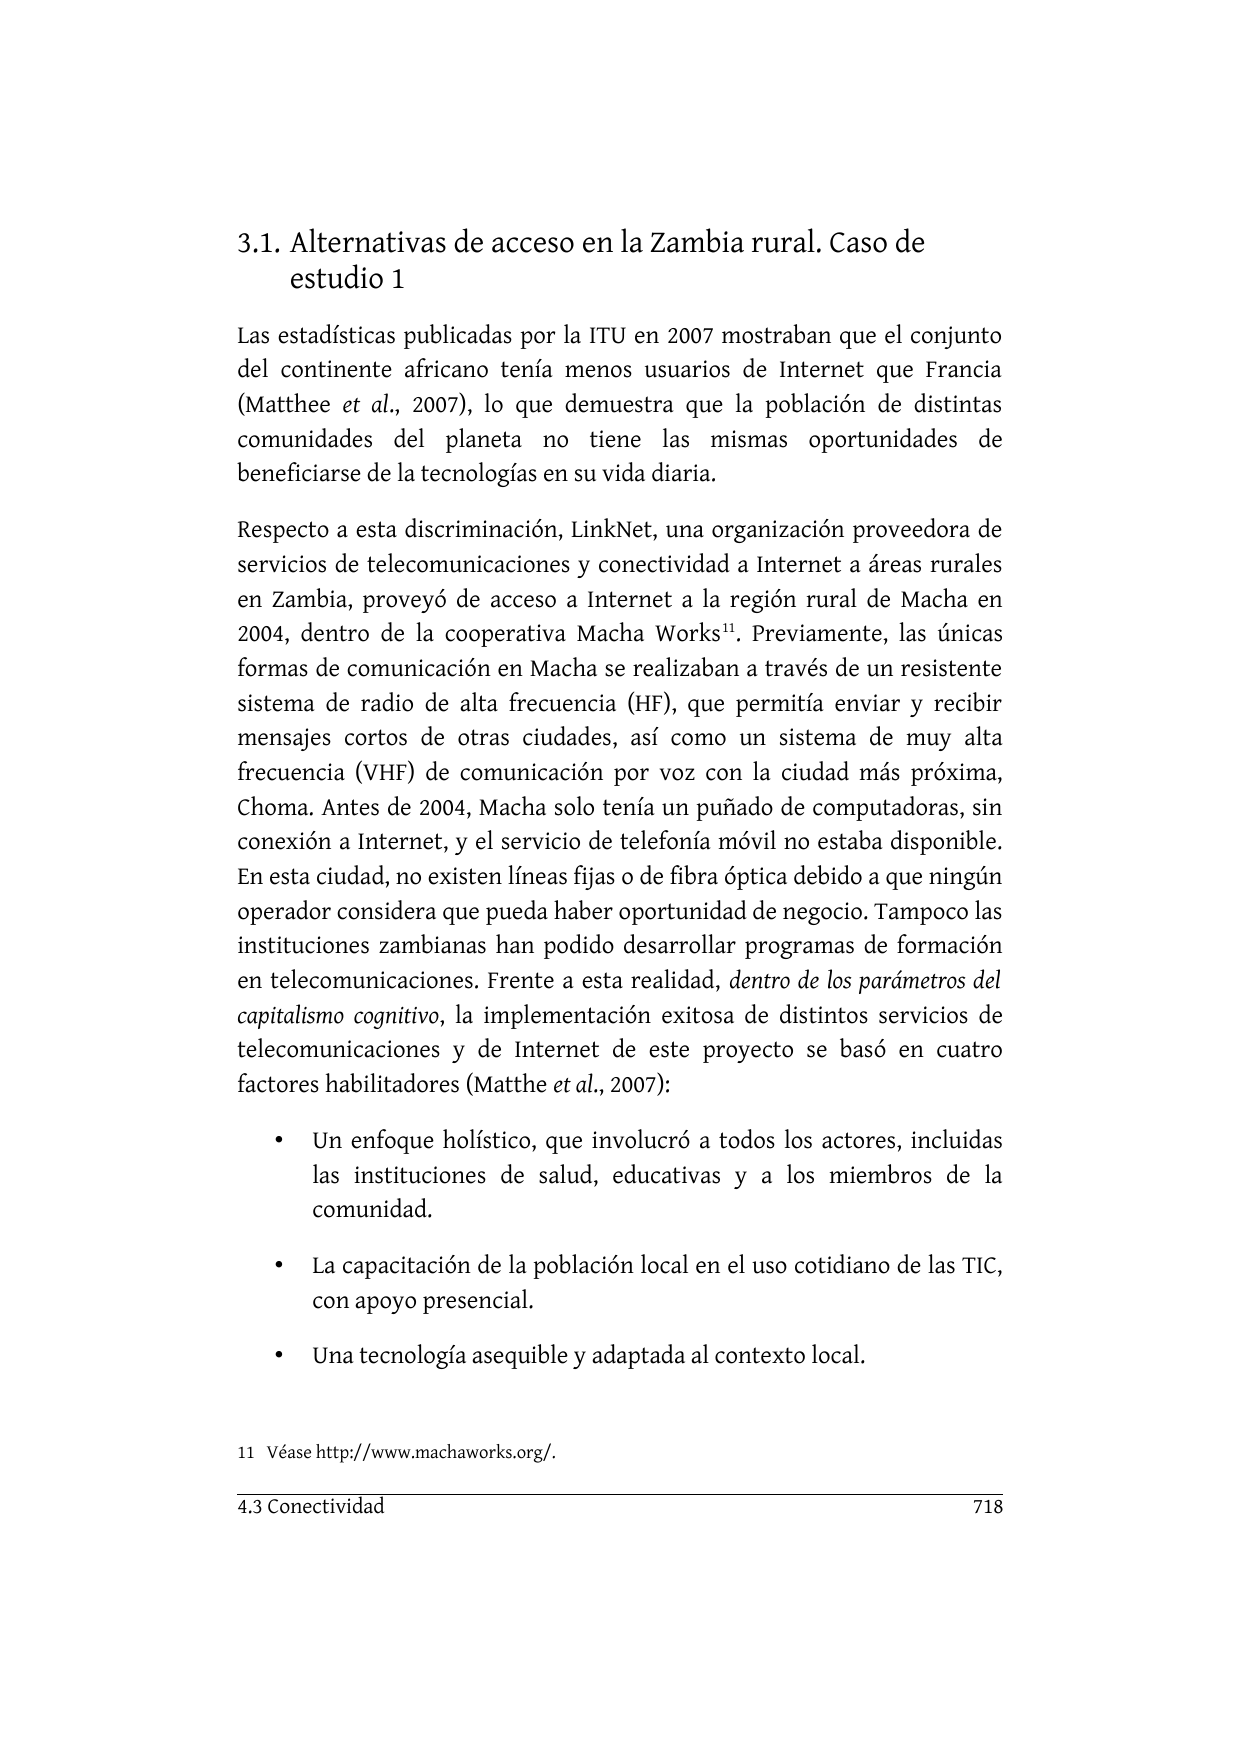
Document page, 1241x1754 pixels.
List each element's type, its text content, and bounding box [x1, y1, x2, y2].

text Respecto a esta discriminación, LinkNet, una organización proveedora de servicios de telecomunicaciones y conectividad a Internet a áreas rurales en Zambia, proveyó de acceso a Internet a la región rural de Macha en 2004, dentro de la cooperativa Macha Works. Previamente, las únicas formas de comunicación en Macha se realizaban a través de un resistente sistema de radio de alta frecuencia (HF), que permitía enviar y recibir mensajes cortos de otras ciudades, así como un sistema de muy alta frecuencia (VHF) de comunicación por voz con la ciudad más próxima, Choma. Antes de 2004, Macha solo tenía un puñado de computadoras, sin conexión a Internet, y el servicio de telefonía móvil no estaba disponible. En esta ciudad, no existen líneas fijas o de fibra óptica debido a que ningún operador considera que pueda haber oportunidad de negocio. Tampoco las instituciones zambianas han podido desarrollar programas de formación en telecomunicaciones. Frente a esta realidad, dentro de los parámetros del capitalismo cognitivo, la implementación exitosa de distintos servicios de telecomunicaciones y de Internet de este proyecto se basó en cuatro factores habilitadores (Matthe et al., 2007): [237, 516, 1003, 1100]
list Un enfoque holístico, que involucró a todos los actores, incluidas las instituciones de salud, educativas y a los miembros de la comunidad. [274, 1126, 1003, 1225]
text Véase http://www.machaworks.org/. [237, 1442, 1003, 1464]
list La capacitación de la población local en el uso cotidiano de las TIC, con apoyo presencial. [274, 1252, 1003, 1315]
list Una tecnología asequible y adaptada al contexto local. [274, 1342, 1003, 1371]
text Las estadísticas publicadas por la ITU en 2007 mostraban que el conjunto del continente africano tenía menos usuarios de Internet que Francia (Matthee et al., 2007), lo que demuestra que la población de distintas comunidades del planeta no tiene las mismas oportunidades de beneficiarse de la tecnologías en su vida diaria. [237, 321, 1003, 489]
subtitle Alternativas de acceso en la Zambia rural. Caso de estudio 1 [237, 225, 1003, 297]
